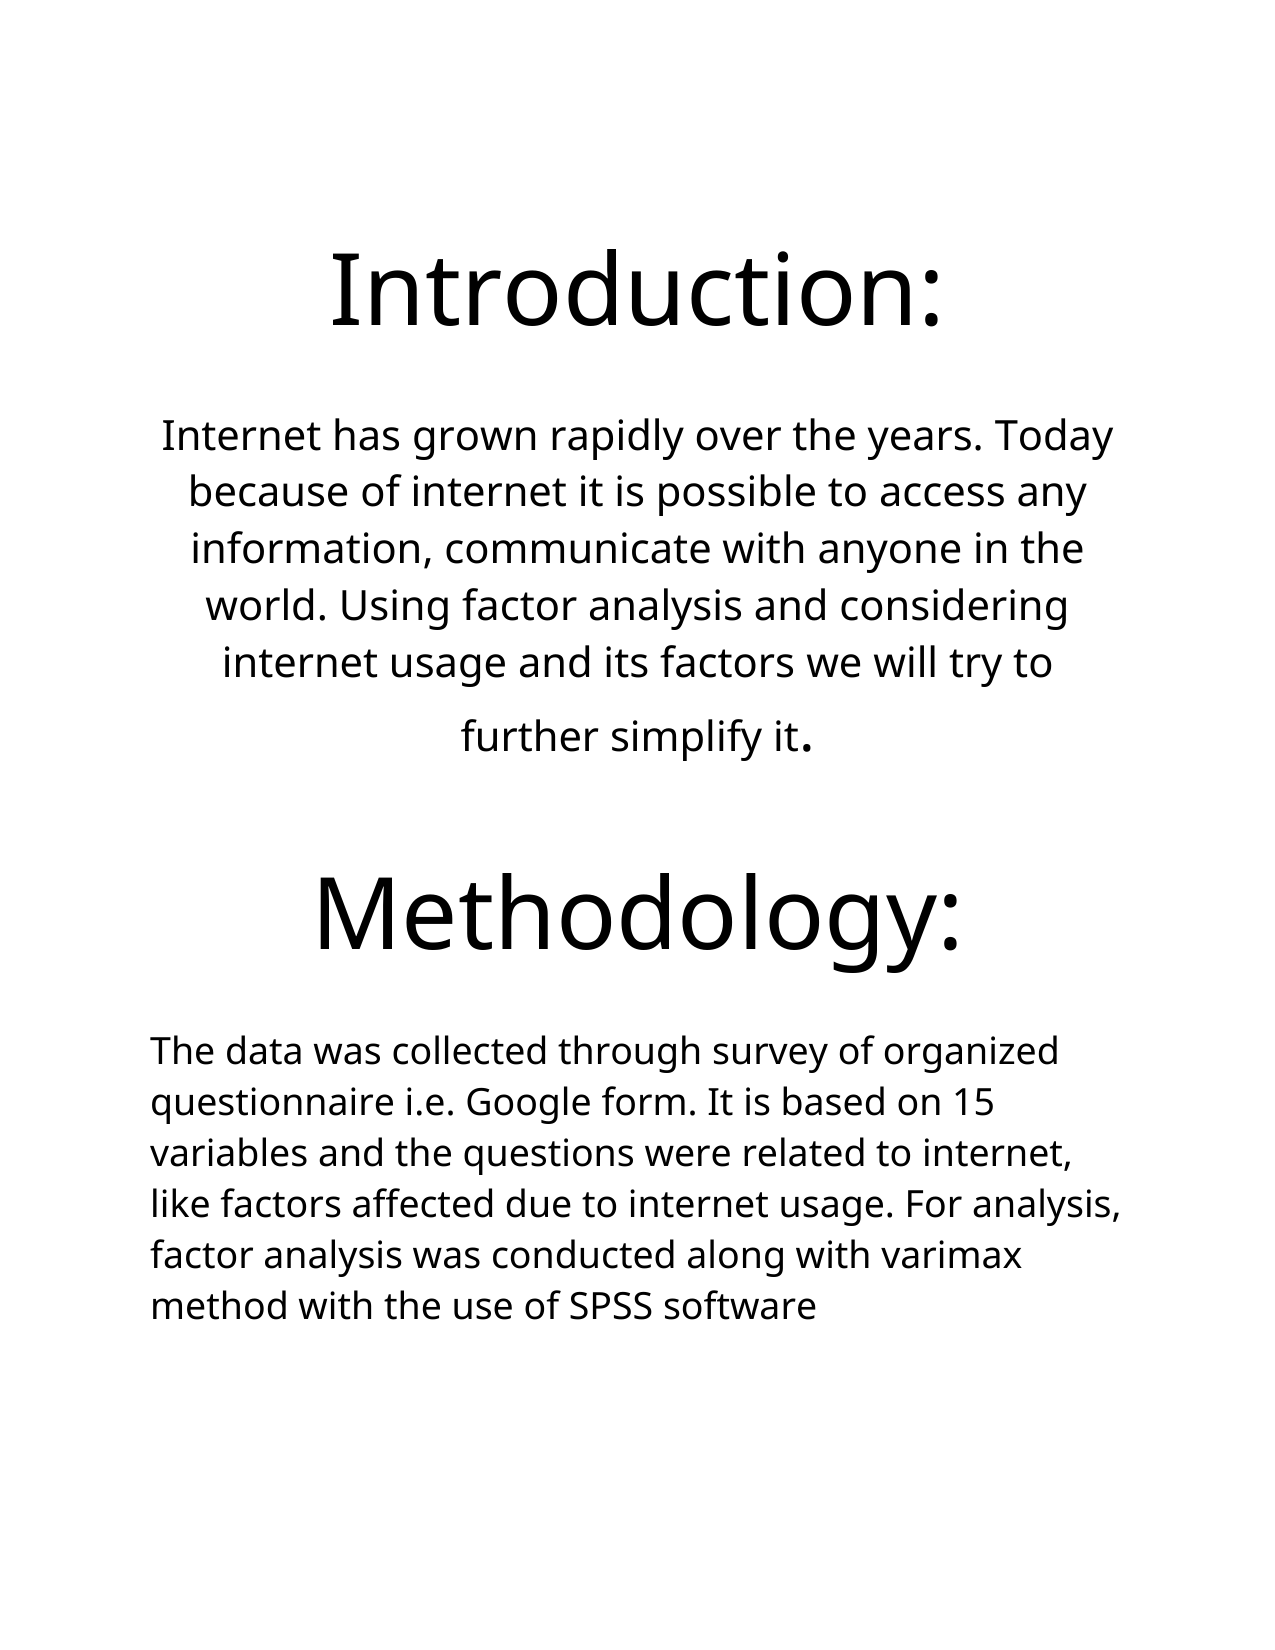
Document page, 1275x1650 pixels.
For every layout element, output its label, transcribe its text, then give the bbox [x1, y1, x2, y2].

text Methodology: [150, 842, 1125, 979]
text Introduction: [150, 218, 1125, 354]
text Internet has grown rapidly over the years. Today because of internet it is possible to access any information, communicate with anyone in the world. Using factor analysis and considering internet usage and its factors we will try to further simplify it. [150, 405, 1125, 769]
text The data was collected through survey of organized questionnaire i.e. Google form. It is based on 15 variables and the questions were related to internet, like factors affected due to internet usage. For analysis, factor analysis was conducted along with varimax method with the use of SPSS software [150, 1024, 1125, 1330]
